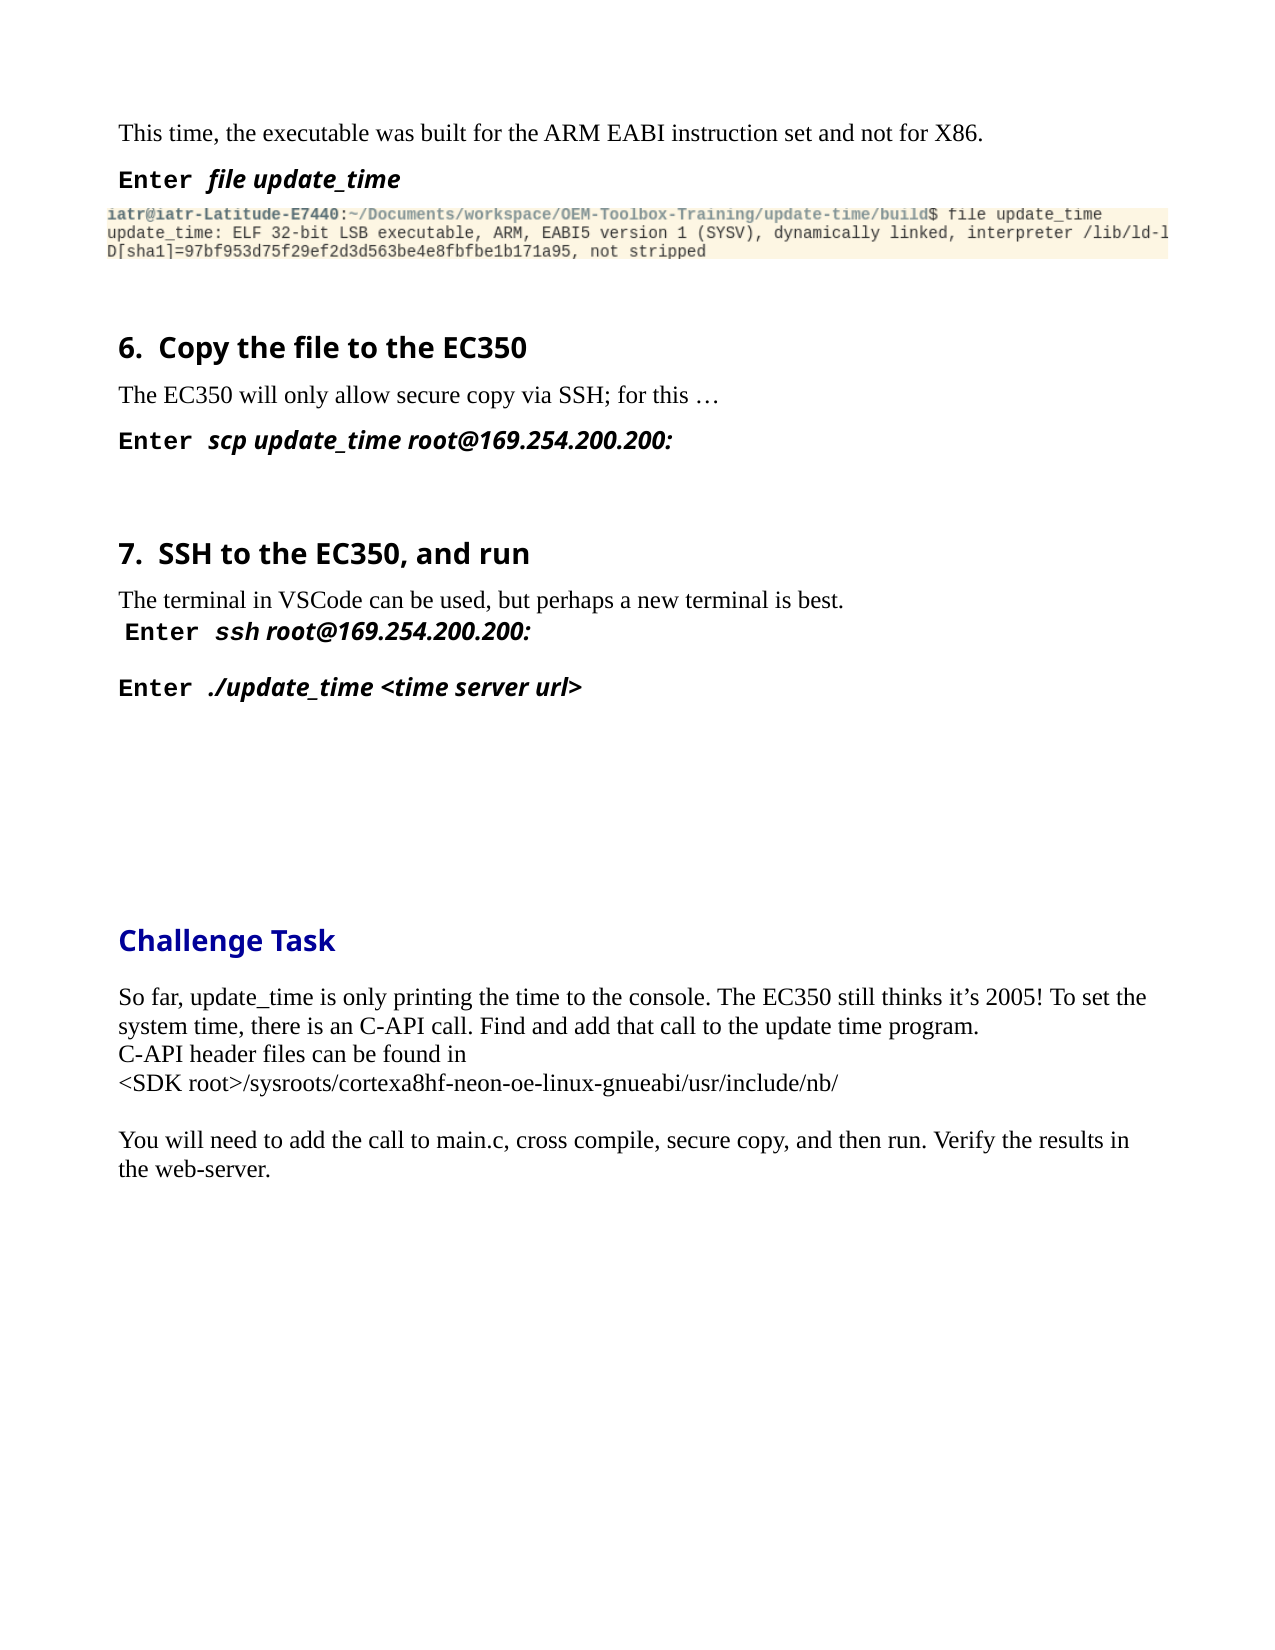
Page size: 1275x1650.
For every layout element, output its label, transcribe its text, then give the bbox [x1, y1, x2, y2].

subtitle Enter file update_time [118, 161, 1157, 196]
subtitle 6. Copy the file to the EC350 [118, 327, 1157, 367]
text C-API header files can be found in [118, 1039, 1157, 1068]
text <SDK root>/sysroots/cortexa8hf-neon-oe-linux-gnueabi/usr/include/nb/ [118, 1068, 1157, 1097]
text You will need to add the call to main.c, cross compile, secure copy, and then run. Verify the results in the web-server. [118, 1125, 1157, 1183]
text Enter ssh root@169.254.200.200: [118, 614, 1157, 648]
text This time, the executable was built for the ARM EABI instruction set and not for X86. [118, 118, 1157, 147]
picture [106, 208, 1169, 259]
subtitle Enter scp update_time root@169.254.200.200: [118, 423, 1157, 457]
subtitle 7. SSH to the EC350, and run [118, 533, 1157, 573]
text Challenge Task [118, 920, 1157, 959]
text The terminal in VSCode can be used, but perhaps a new terminal is best. [118, 585, 1157, 614]
text Enter ./update_time <time server url> [118, 669, 1157, 704]
text So far, update_time is only printing the time to the console. The EC350 still thinks it’s 2005! To set the system time, there is an C-API call. Find and add that call to the update time program. [118, 982, 1157, 1039]
text The EC350 will only allow secure copy via SSH; for this … [118, 380, 1157, 408]
